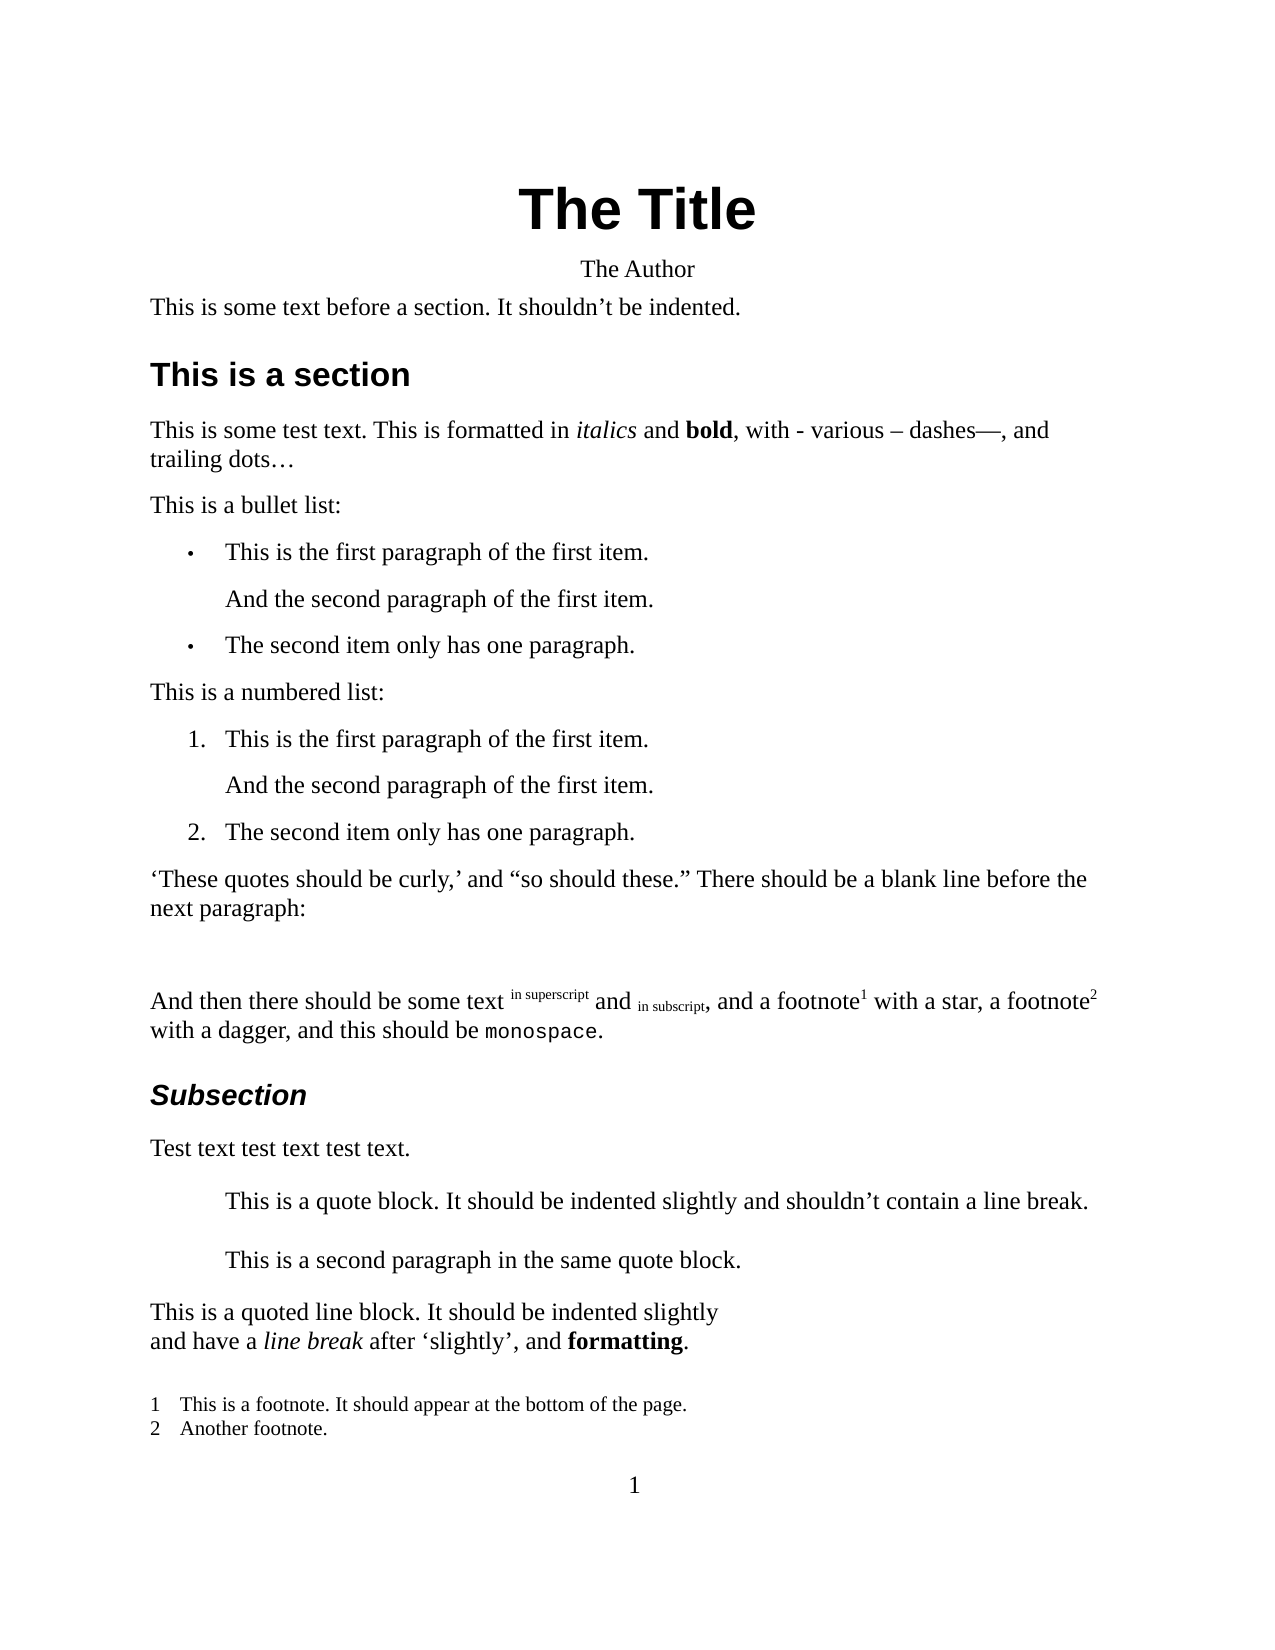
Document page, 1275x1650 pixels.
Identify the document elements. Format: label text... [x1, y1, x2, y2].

list This is the first paragraph of the first item. [187, 537, 1125, 566]
list And the second paragraph of the first item. [187, 771, 1125, 799]
list And the second paragraph of the first item. [187, 584, 1125, 613]
text This is a footnote. It should appear at the bottom of the page. [150, 1392, 1125, 1416]
title The Title [150, 175, 1125, 242]
subtitle This is a section [150, 355, 1125, 394]
text This is some text before a section. It shouldn’t be indented. [150, 292, 1125, 321]
text Another footnote. [150, 1416, 1125, 1440]
text And then there should be some text in superscript and in subscript, and a footnote with a star, a footnote with a dagger, and this should be monospace. [150, 986, 1125, 1044]
text Test text test text test text. [150, 1133, 1125, 1162]
subtitle Subsection [150, 1078, 1125, 1112]
text The Author [150, 254, 1125, 283]
text ‘These quotes should be curly,’ and “so should these.” There should be a blank line before the next paragraph: [150, 864, 1125, 921]
text This is a bullet list: [150, 491, 1125, 519]
text This is a second paragraph in the same quote block. [225, 1245, 1125, 1273]
list This is the first paragraph of the first item. [187, 724, 1125, 753]
text This is a quoted line block. It should be indented slightly and have a line break after ‘slightly’, and formatting. [150, 1297, 1125, 1355]
list The second item only has one paragraph. [187, 817, 1125, 846]
list The second item only has one paragraph. [187, 631, 1125, 659]
text This is a quote block. It should be indented slightly and shouldn’t contain a line break. [225, 1186, 1125, 1215]
text This is some test text. This is formatted in italics and bold, with - various – dashes—, and trailing dots… [150, 415, 1125, 473]
text This is a numbered list: [150, 677, 1125, 706]
